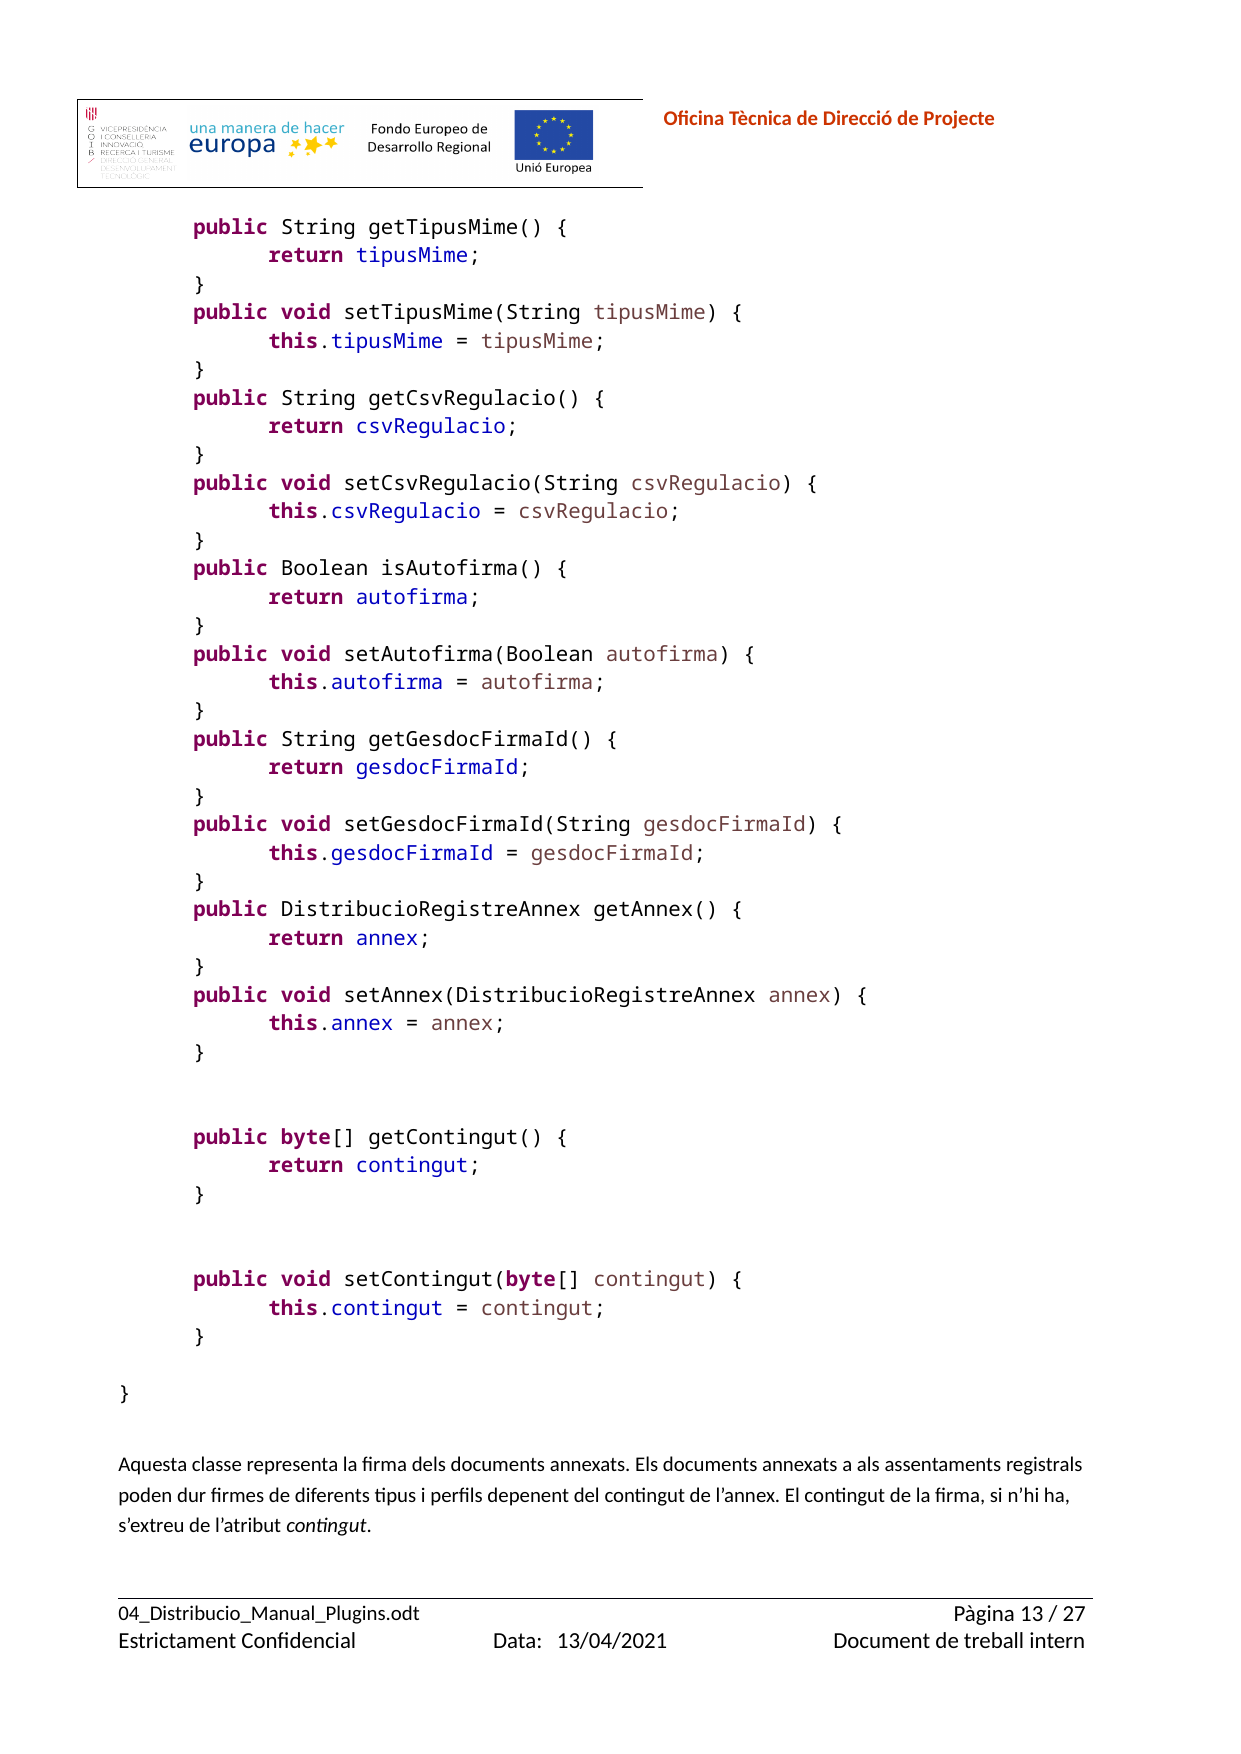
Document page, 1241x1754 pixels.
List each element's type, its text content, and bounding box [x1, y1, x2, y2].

text } [118, 1037, 1122, 1065]
text return tipusMime; [118, 241, 1122, 269]
text return annex; [118, 923, 1122, 951]
text } [118, 781, 1122, 809]
text } [118, 951, 1122, 980]
text this.csvRegulacio = csvRegulacio; [118, 496, 1122, 525]
text } [118, 269, 1122, 297]
text return autofirma; [118, 582, 1122, 610]
text return gesdocFirmaId; [118, 752, 1122, 781]
text } [118, 696, 1122, 724]
picture [187, 105, 599, 181]
text } [118, 1179, 1122, 1207]
text Aquesta classe representa la firma dels documents annexats. Els documents annexats a als assentaments registrals poden dur firmes de diferents tipus i perfils depenent del contingut de l’annex. El contingut de la firma, si n’hi ha, s’extreu de l’atribut contingut. [118, 1451, 1122, 1538]
text this.annex = annex; [118, 1008, 1122, 1037]
text this.autofirma = autofirma; [118, 667, 1122, 696]
text public Boolean isAutofirma() { [118, 553, 1122, 582]
text } [118, 525, 1122, 553]
text public void setGesdocFirmaId(String gesdocFirmaId) { [118, 809, 1122, 838]
text public String getTipusMime() { [118, 212, 1122, 241]
text public DistribucioRegistreAnnex getAnnex() { [118, 894, 1122, 923]
text public String getCsvRegulacio() { [118, 383, 1122, 411]
text public String getGesdocFirmaId() { [118, 724, 1122, 752]
text public void setAnnex(DistribucioRegistreAnnex annex) { [118, 980, 1122, 1008]
text this.contingut = contingut; [118, 1293, 1122, 1321]
text this.tipusMime = tipusMime; [118, 326, 1122, 354]
text } [118, 1321, 1122, 1349]
text public void setAutofirma(Boolean autofirma) { [118, 639, 1122, 667]
text return contingut; [118, 1151, 1122, 1179]
text public void setTipusMime(String tipusMime) { [118, 297, 1122, 326]
text this.gesdocFirmaId = gesdocFirmaId; [118, 838, 1122, 866]
text } [118, 354, 1122, 383]
text } [118, 1378, 1122, 1406]
text } [118, 866, 1122, 894]
picture [82, 105, 181, 181]
text public void setCsvRegulacio(String csvRegulacio) { [118, 468, 1122, 496]
text public byte[] getContingut() { [118, 1122, 1122, 1151]
text } [118, 610, 1122, 639]
text } [118, 439, 1122, 468]
text return csvRegulacio; [118, 411, 1122, 439]
text public void setContingut(byte[] contingut) { [118, 1264, 1122, 1293]
